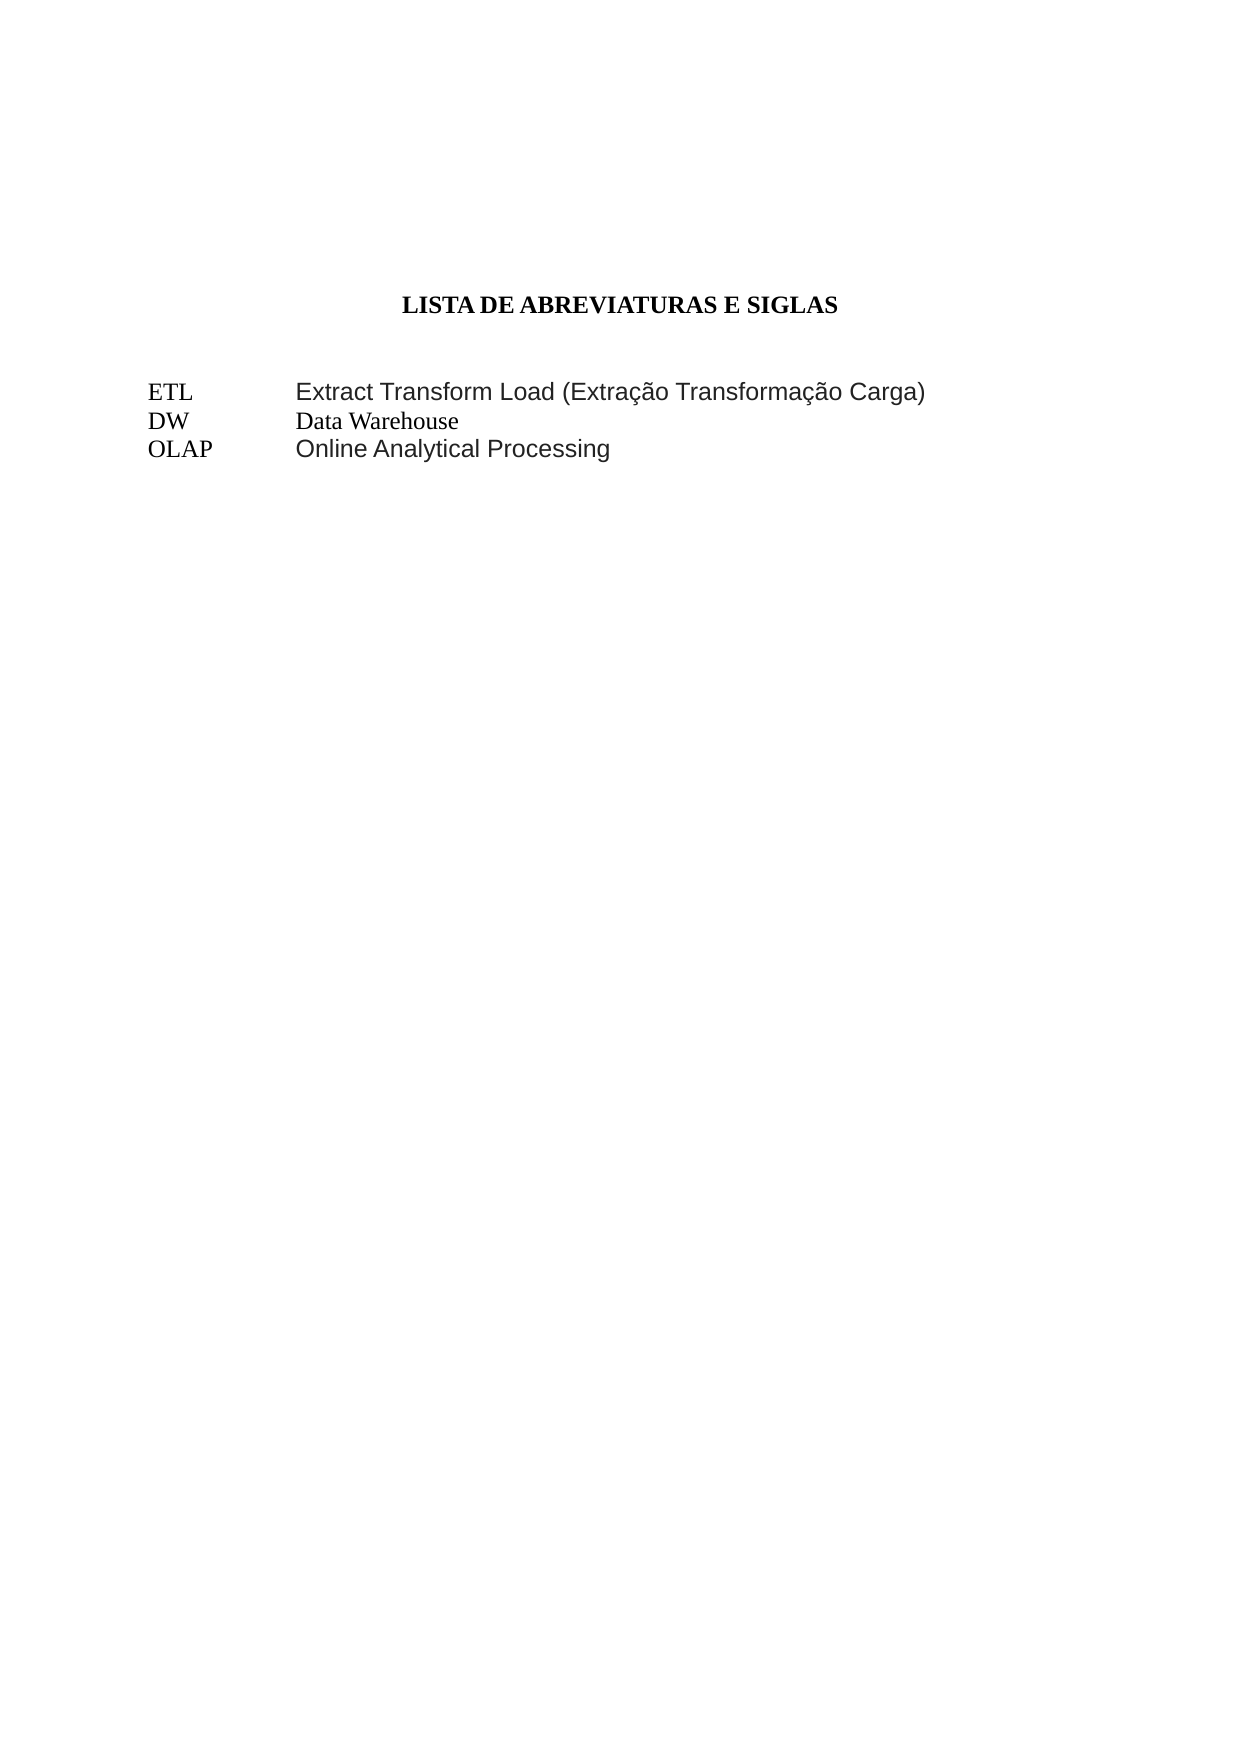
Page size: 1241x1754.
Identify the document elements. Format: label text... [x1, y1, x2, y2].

text ETL Extract Transform Load (Extração Transformação Carga) [148, 377, 1122, 406]
text DW Data Warehouse [148, 406, 1122, 434]
list LISTA DE ABREVIATURAS E SIGLAS [118, 291, 1122, 319]
text OLAP Online Analytical Processing [148, 434, 1122, 463]
